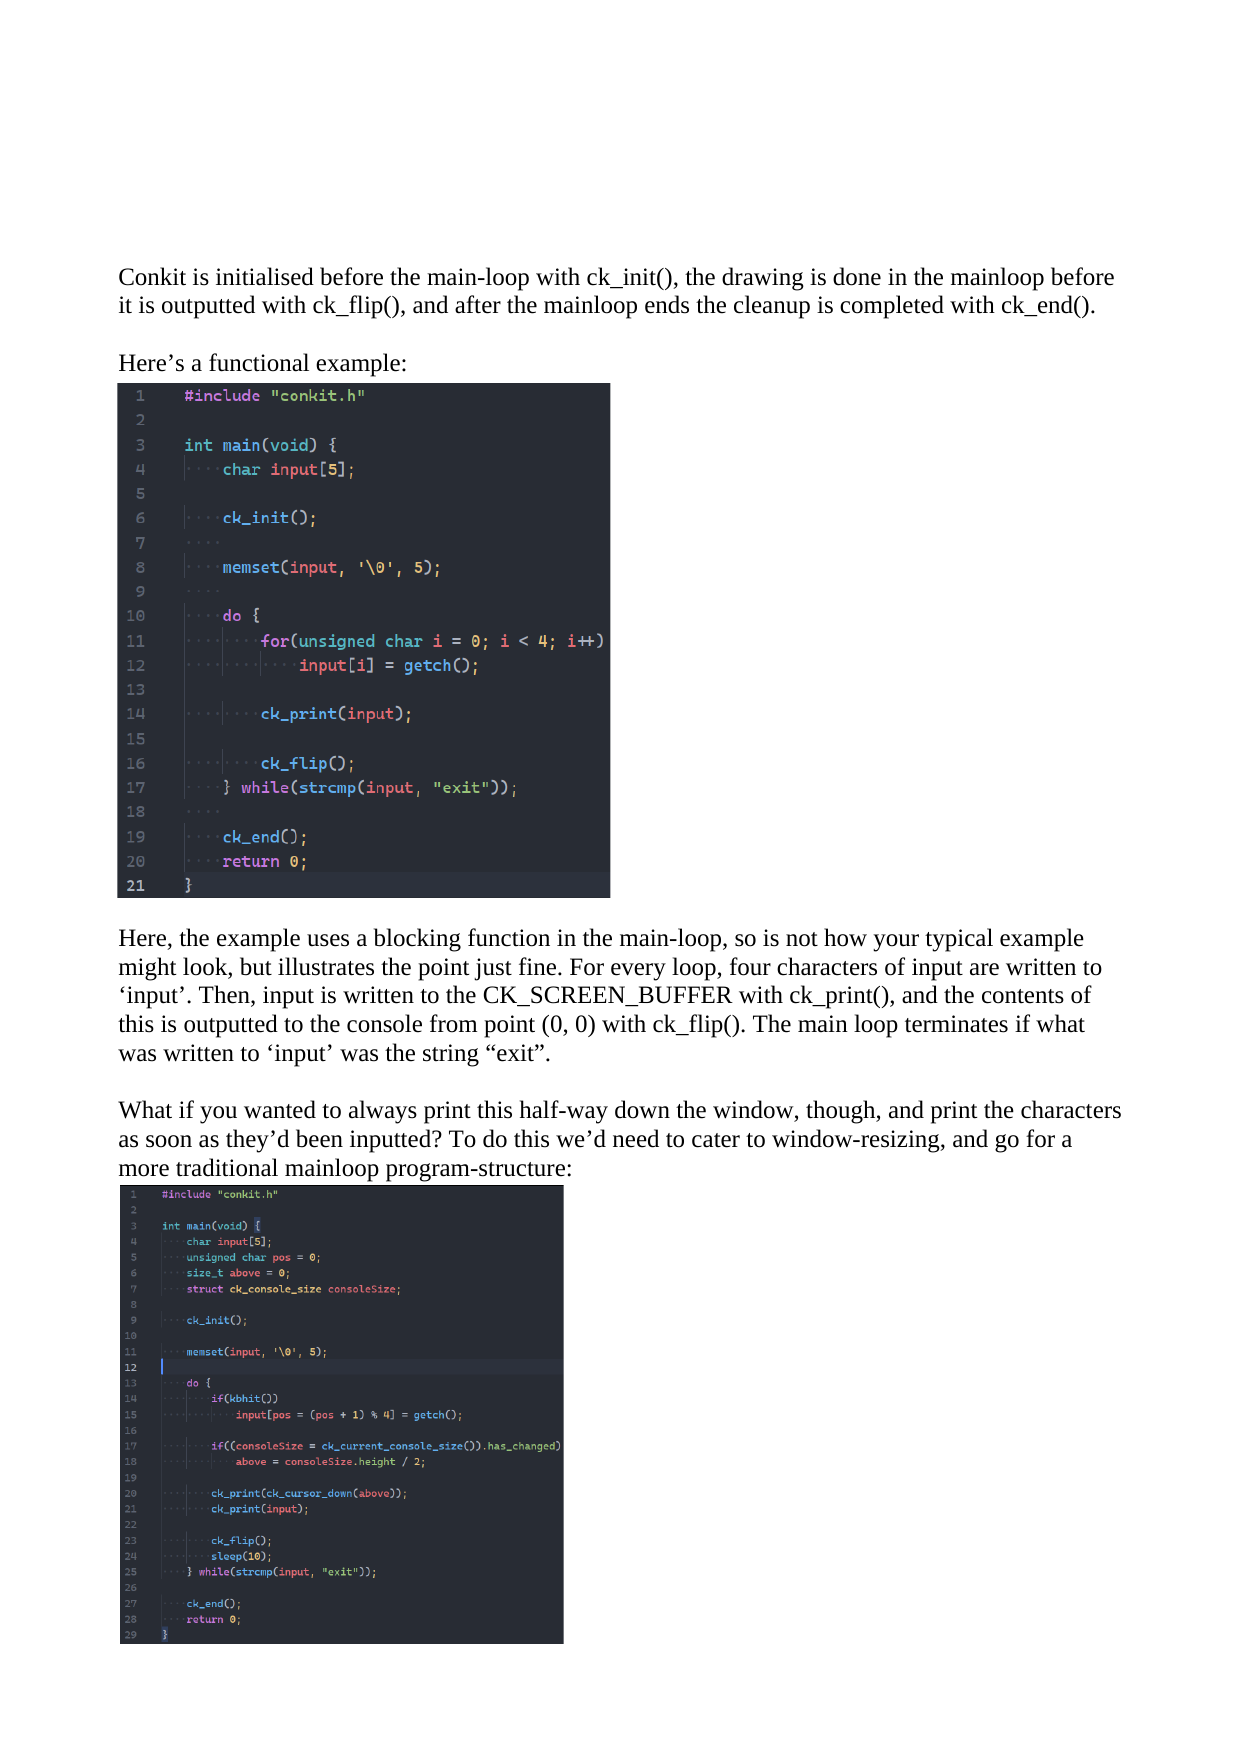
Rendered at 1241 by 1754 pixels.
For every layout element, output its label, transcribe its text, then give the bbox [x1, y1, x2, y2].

picture [117, 383, 611, 898]
picture [120, 1185, 564, 1644]
text Conkit is initialised before the main-loop with ck_init(), the drawing is done in the mainloop before it is outputted with ck_flip(), and after the mainloop ends the cleanup is completed with ck_end(). [118, 262, 1122, 319]
text Here, the example uses a blocking function in the main-loop, so is not how your typical example might look, but illustrates the point just fine. For every loop, four characters of input are written to ‘input’. Then, input is written to the CK_SCREEN_BUFFER with ck_print(), and the contents of this is outputted to the console from point (0, 0) with ck_flip(). The main loop terminates if what was written to ‘input’ was the string “exit”. [118, 923, 1122, 1067]
text What if you wanted to always print this half-way down the window, though, and print the characters as soon as they’d been inputted? To do this we’d need to cater to window-resizing, and go for a more traditional mainloop program-structure: [118, 1096, 1122, 1182]
text Here’s a functional example: [118, 348, 1122, 377]
